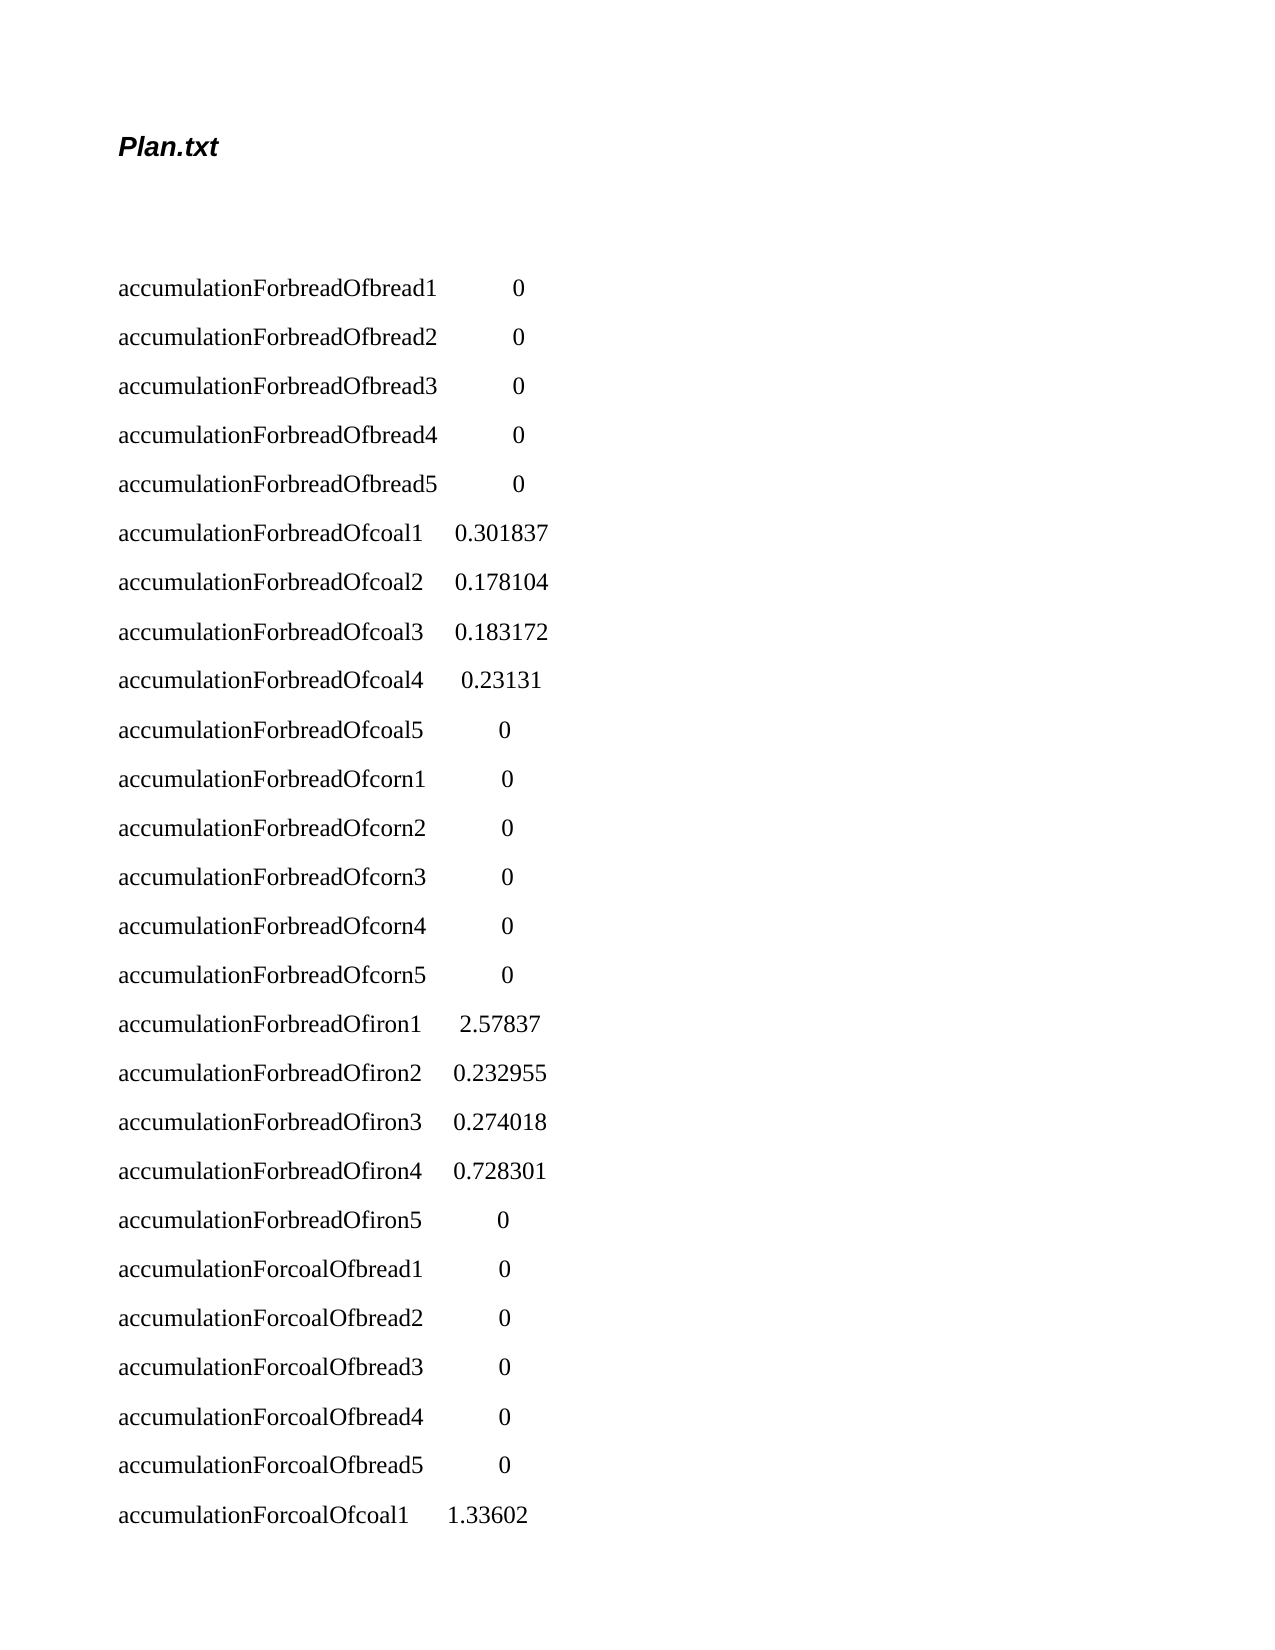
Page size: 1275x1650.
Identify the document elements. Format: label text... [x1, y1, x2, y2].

text accumulationForbreadOfcoal4 0.23131 [118, 666, 1157, 694]
text accumulationForcoalOfbread3 0 [118, 1352, 1157, 1381]
text accumulationForcoalOfbread1 0 [118, 1254, 1157, 1283]
text accumulationForcoalOfbread4 0 [118, 1402, 1157, 1430]
text accumulationForbreadOfcoal1 0.301837 [118, 518, 1157, 547]
text accumulationForbreadOfcoal3 0.183172 [118, 617, 1157, 645]
text accumulationForbreadOfbread5 0 [118, 469, 1157, 498]
subtitle Plan.txt [118, 131, 1157, 162]
text accumulationForbreadOfcorn1 0 [118, 764, 1157, 792]
text accumulationForcoalOfcoal1 1.33602 [118, 1500, 1157, 1528]
text accumulationForbreadOfiron2 0.232955 [118, 1058, 1157, 1087]
text accumulationForbreadOfbread4 0 [118, 420, 1157, 449]
text accumulationForbreadOfcorn4 0 [118, 911, 1157, 940]
text accumulationForbreadOfiron3 0.274018 [118, 1107, 1157, 1136]
text accumulationForbreadOfcoal2 0.178104 [118, 567, 1157, 596]
text accumulationForbreadOfiron5 0 [118, 1205, 1157, 1234]
text accumulationForbreadOfcorn3 0 [118, 862, 1157, 891]
text accumulationForbreadOfcorn5 0 [118, 960, 1157, 989]
text accumulationForbreadOfbread1 0 [118, 273, 1157, 302]
text accumulationForbreadOfbread2 0 [118, 322, 1157, 351]
text accumulationForcoalOfbread5 0 [118, 1451, 1157, 1479]
text accumulationForbreadOfcorn2 0 [118, 813, 1157, 842]
text accumulationForbreadOfcoal5 0 [118, 715, 1157, 743]
text accumulationForcoalOfbread2 0 [118, 1303, 1157, 1332]
text accumulationForbreadOfiron1 2.57837 [118, 1009, 1157, 1038]
text accumulationForbreadOfbread3 0 [118, 371, 1157, 400]
text accumulationForbreadOfiron4 0.728301 [118, 1156, 1157, 1185]
